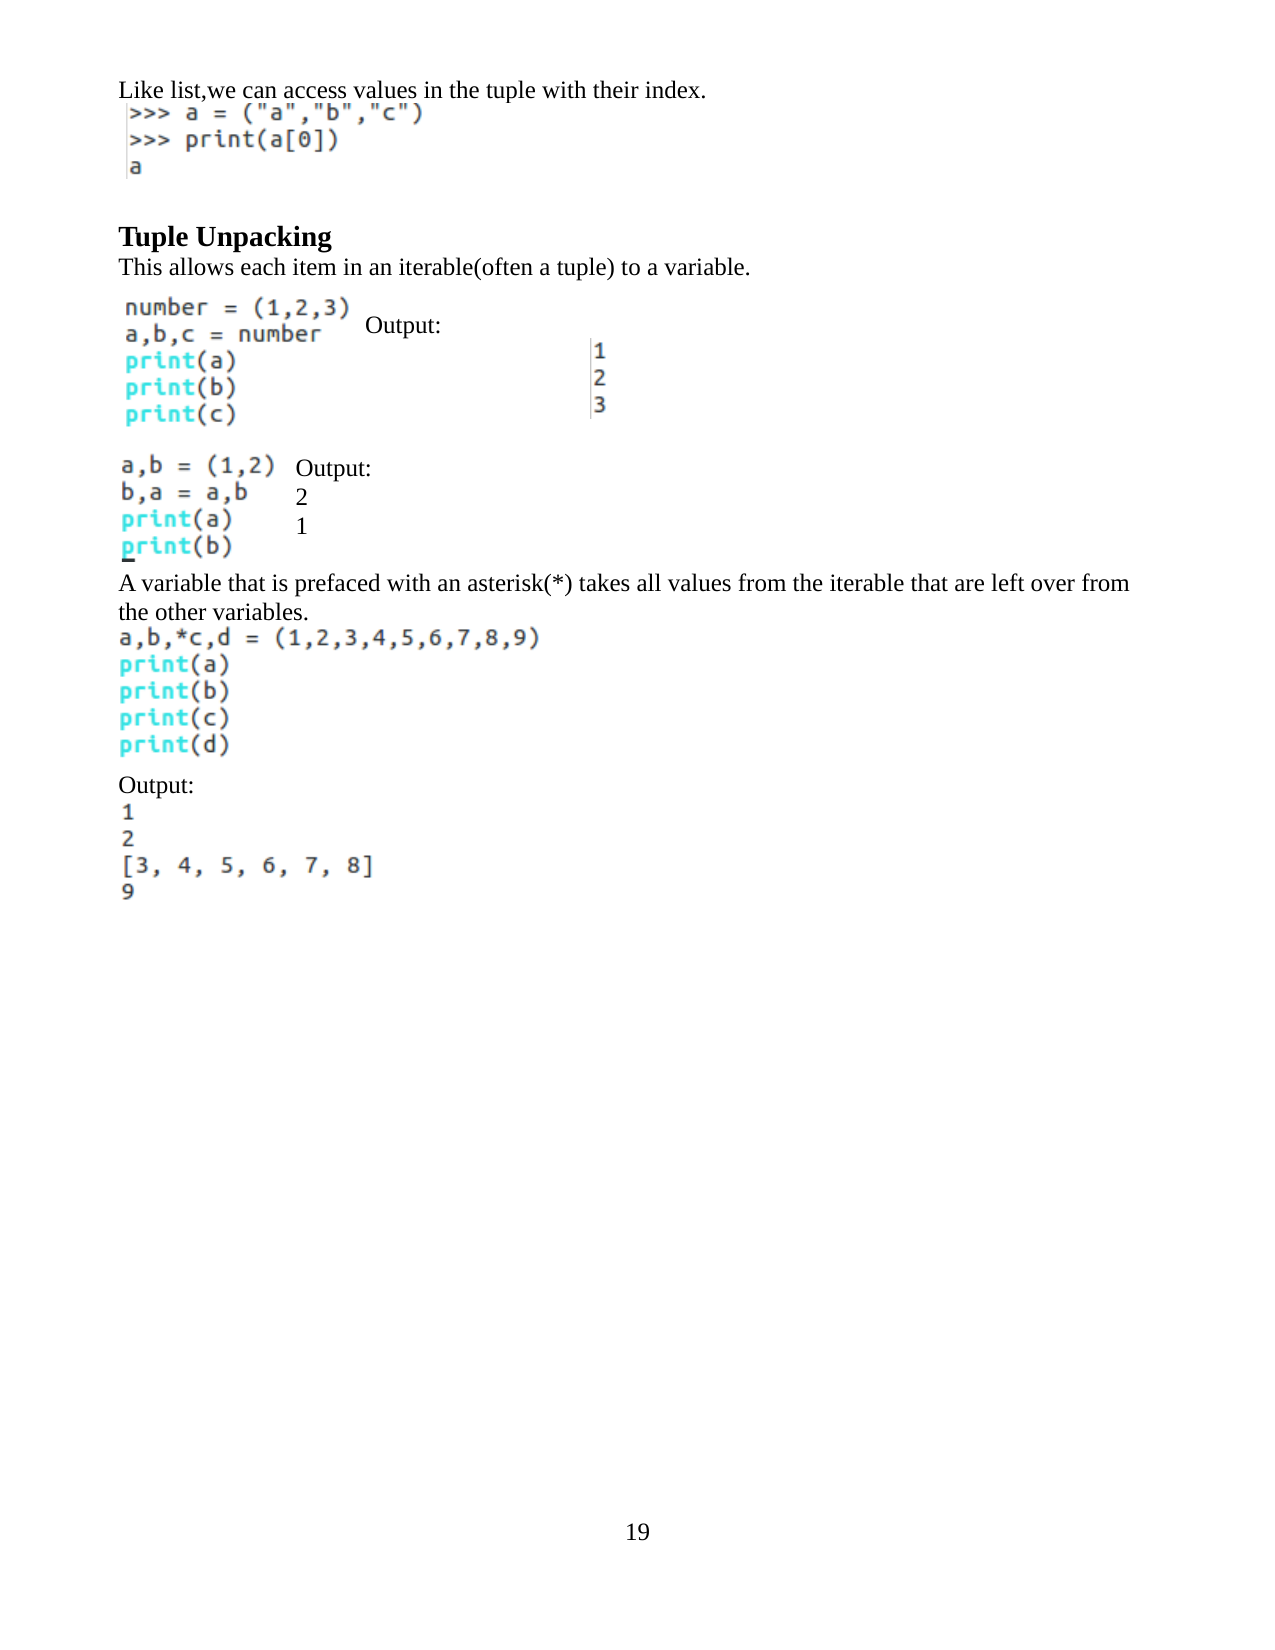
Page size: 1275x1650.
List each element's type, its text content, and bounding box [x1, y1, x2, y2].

text This allows each item in an iterable(often a tuple) to a variable. [118, 252, 1157, 281]
text Output: [296, 453, 1157, 482]
text [118, 310, 126, 338]
text Output: [365, 310, 1157, 338]
text 1 [296, 511, 1157, 540]
text A variable that is prefaced with an asterisk(*) takes all values from the iterable that are left over from the other variables. [118, 568, 1157, 626]
text Like list,we can access values in the tuple with their index. [118, 75, 1157, 104]
text Tuple Unpacking [118, 219, 1157, 252]
text Output: [118, 770, 1157, 798]
text 2 [296, 482, 1157, 511]
